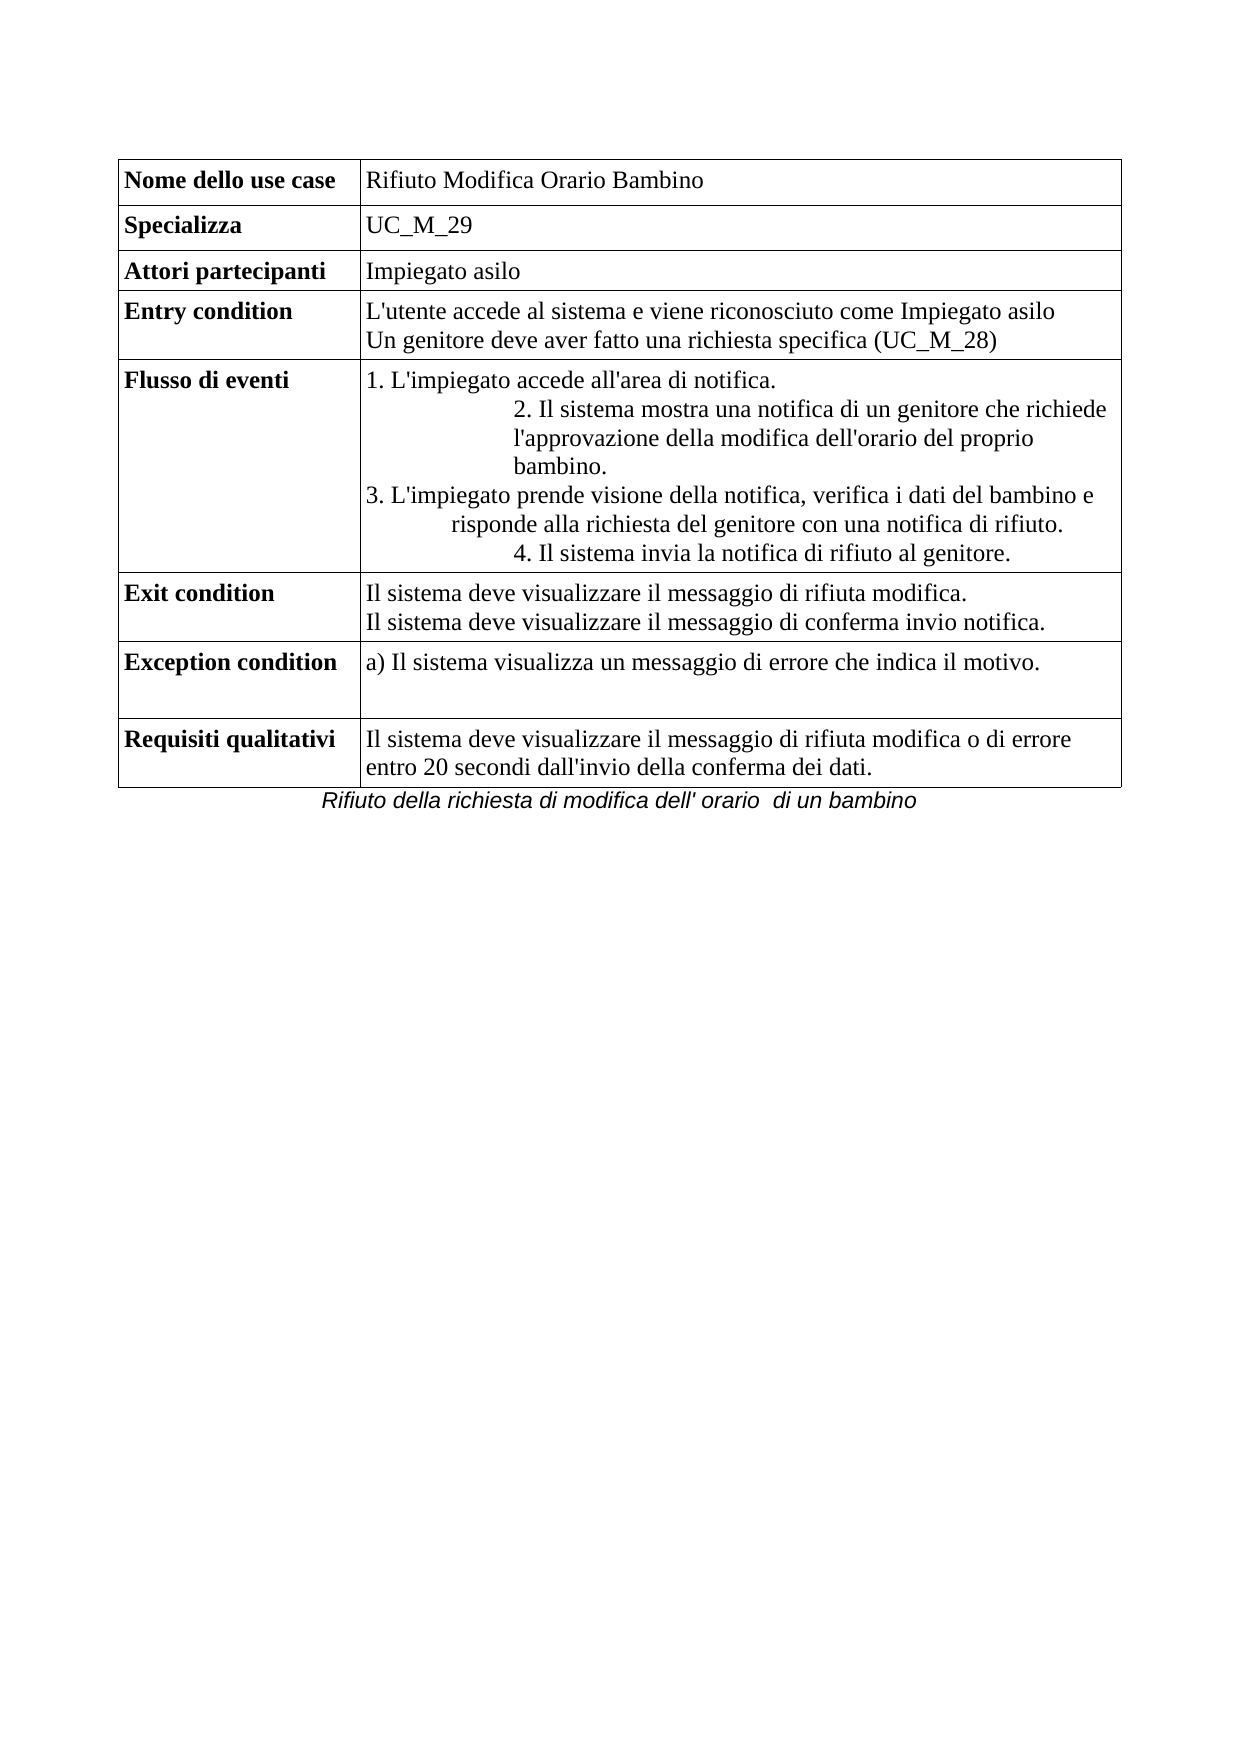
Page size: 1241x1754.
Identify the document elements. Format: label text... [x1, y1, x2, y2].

table_cell Il sistema deve visualizzare il messaggio di rifiuta modifica o di errore entro 20 secondi dall'invio della conferma dei dati. [361, 719, 1121, 787]
table_cell Attori partecipanti [119, 251, 360, 290]
table_header Nome dello use case [119, 160, 360, 205]
table_cell Entry condition [119, 291, 360, 359]
table_cell Requisiti qualitativi [119, 719, 360, 787]
table_cell L'impiegato accede all'area di notifica. Il sistema mostra una notifica di un genitore che richiede l'approvazione della modifica dell'orario del proprio bambino. L'impiegato prende visione della notifica, verifica i dati del bambino e risponde alla richiesta del genitore con una notifica di rifiuto. Il sistema invia la notifica di rifiuto al genitore. [361, 360, 1121, 572]
table_header Rifiuto Modifica Orario Bambino [361, 160, 1121, 205]
table_cell Il sistema deve visualizzare il messaggio di rifiuta modifica. Il sistema deve visualizzare il messaggio di conferma invio notifica. [361, 573, 1121, 641]
table_cell Exit condition [119, 573, 360, 641]
table_cell UC_M_29 [361, 206, 1121, 250]
text Rifiuto della richiesta di modifica dell' orario di un bambino [118, 787, 1122, 813]
table_cell Flusso di eventi [119, 360, 360, 572]
table_cell L'utente accede al sistema e viene riconosciuto come Impiegato asilo Un genitore deve aver fatto una richiesta specifica (UC_M_28) [361, 291, 1121, 359]
table_cell Specializza [119, 206, 360, 250]
table_cell Exception condition [119, 642, 360, 718]
table_cell a) Il sistema visualizza un messaggio di errore che indica il motivo. [361, 642, 1121, 718]
table_cell Impiegato asilo [361, 251, 1121, 290]
